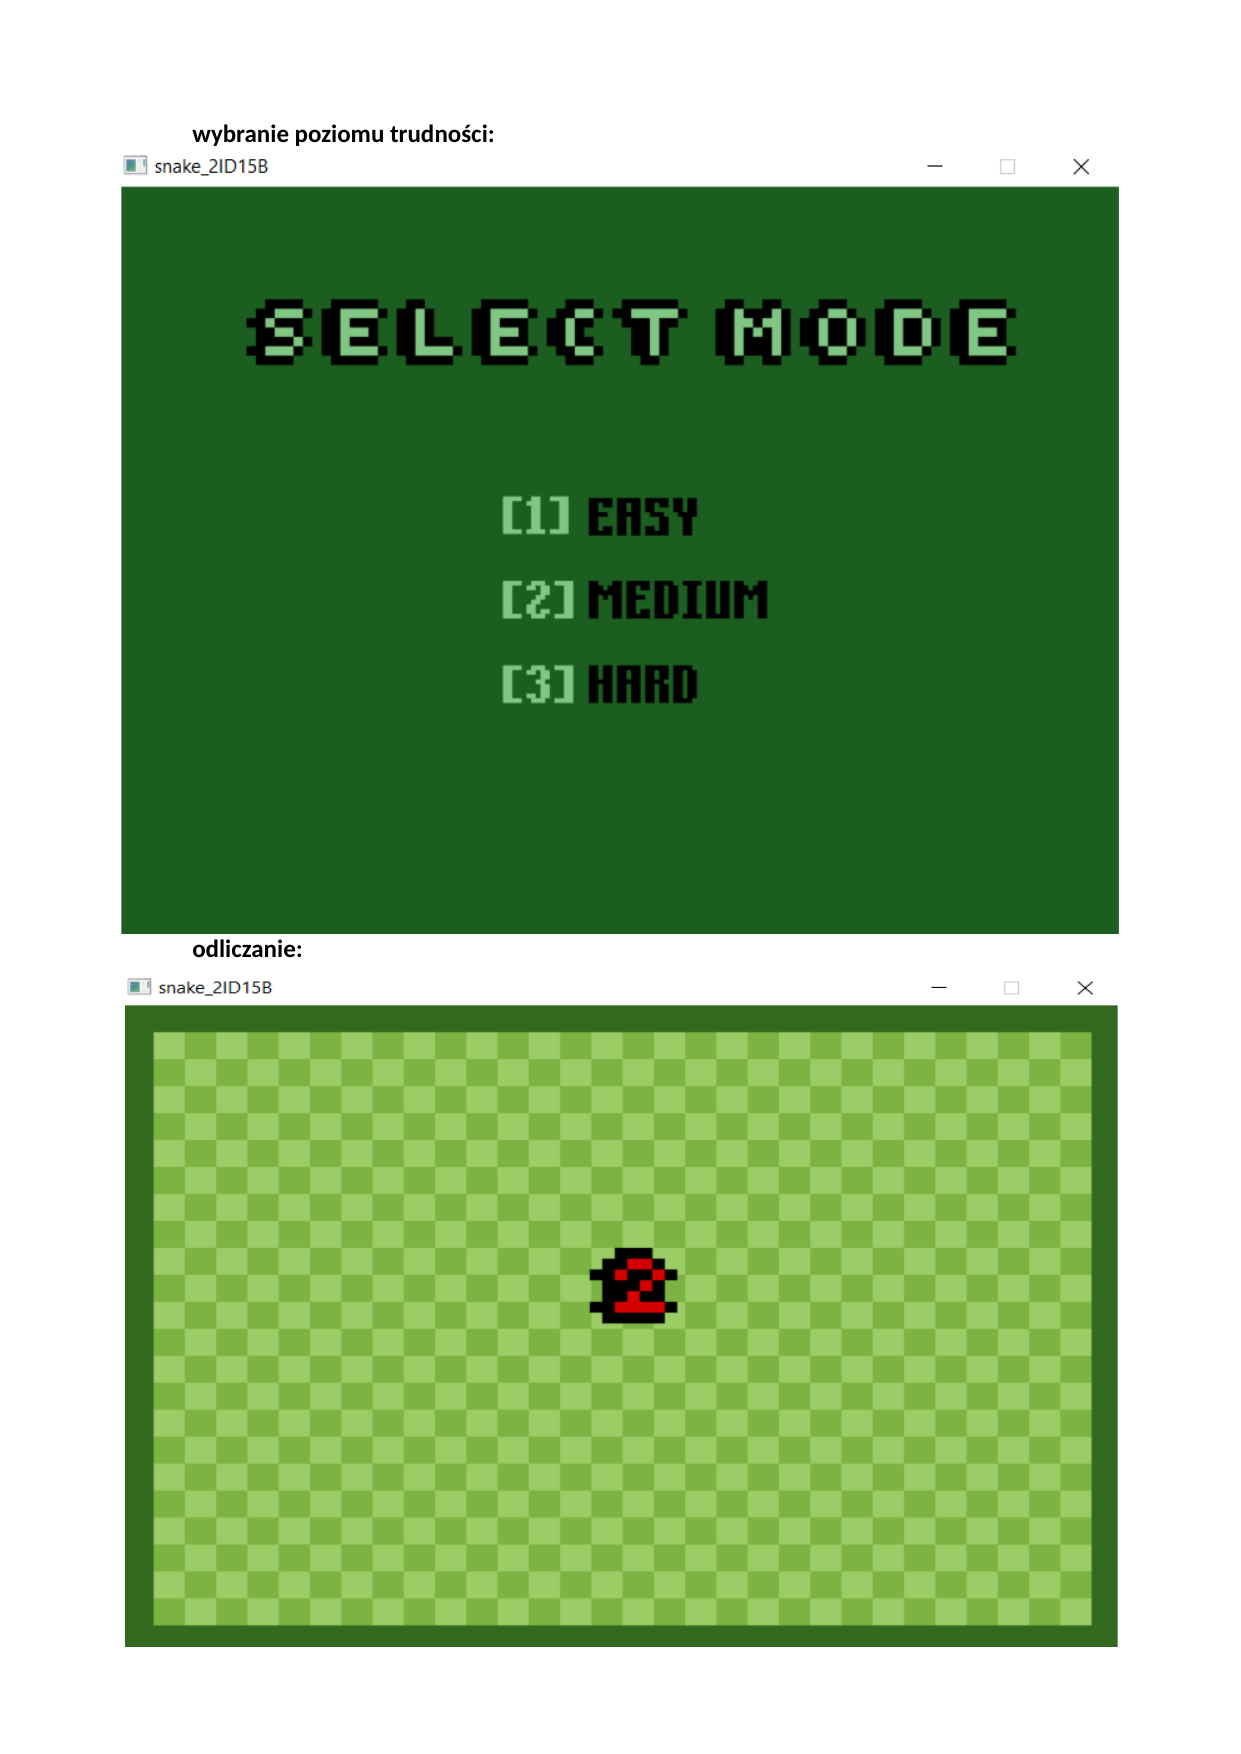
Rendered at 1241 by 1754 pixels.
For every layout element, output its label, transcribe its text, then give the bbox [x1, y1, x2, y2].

text wybranie poziomu trudności: [118, 118, 1122, 149]
text odliczanie: [118, 149, 1122, 964]
picture [121, 148, 1119, 934]
picture [125, 974, 1118, 1647]
